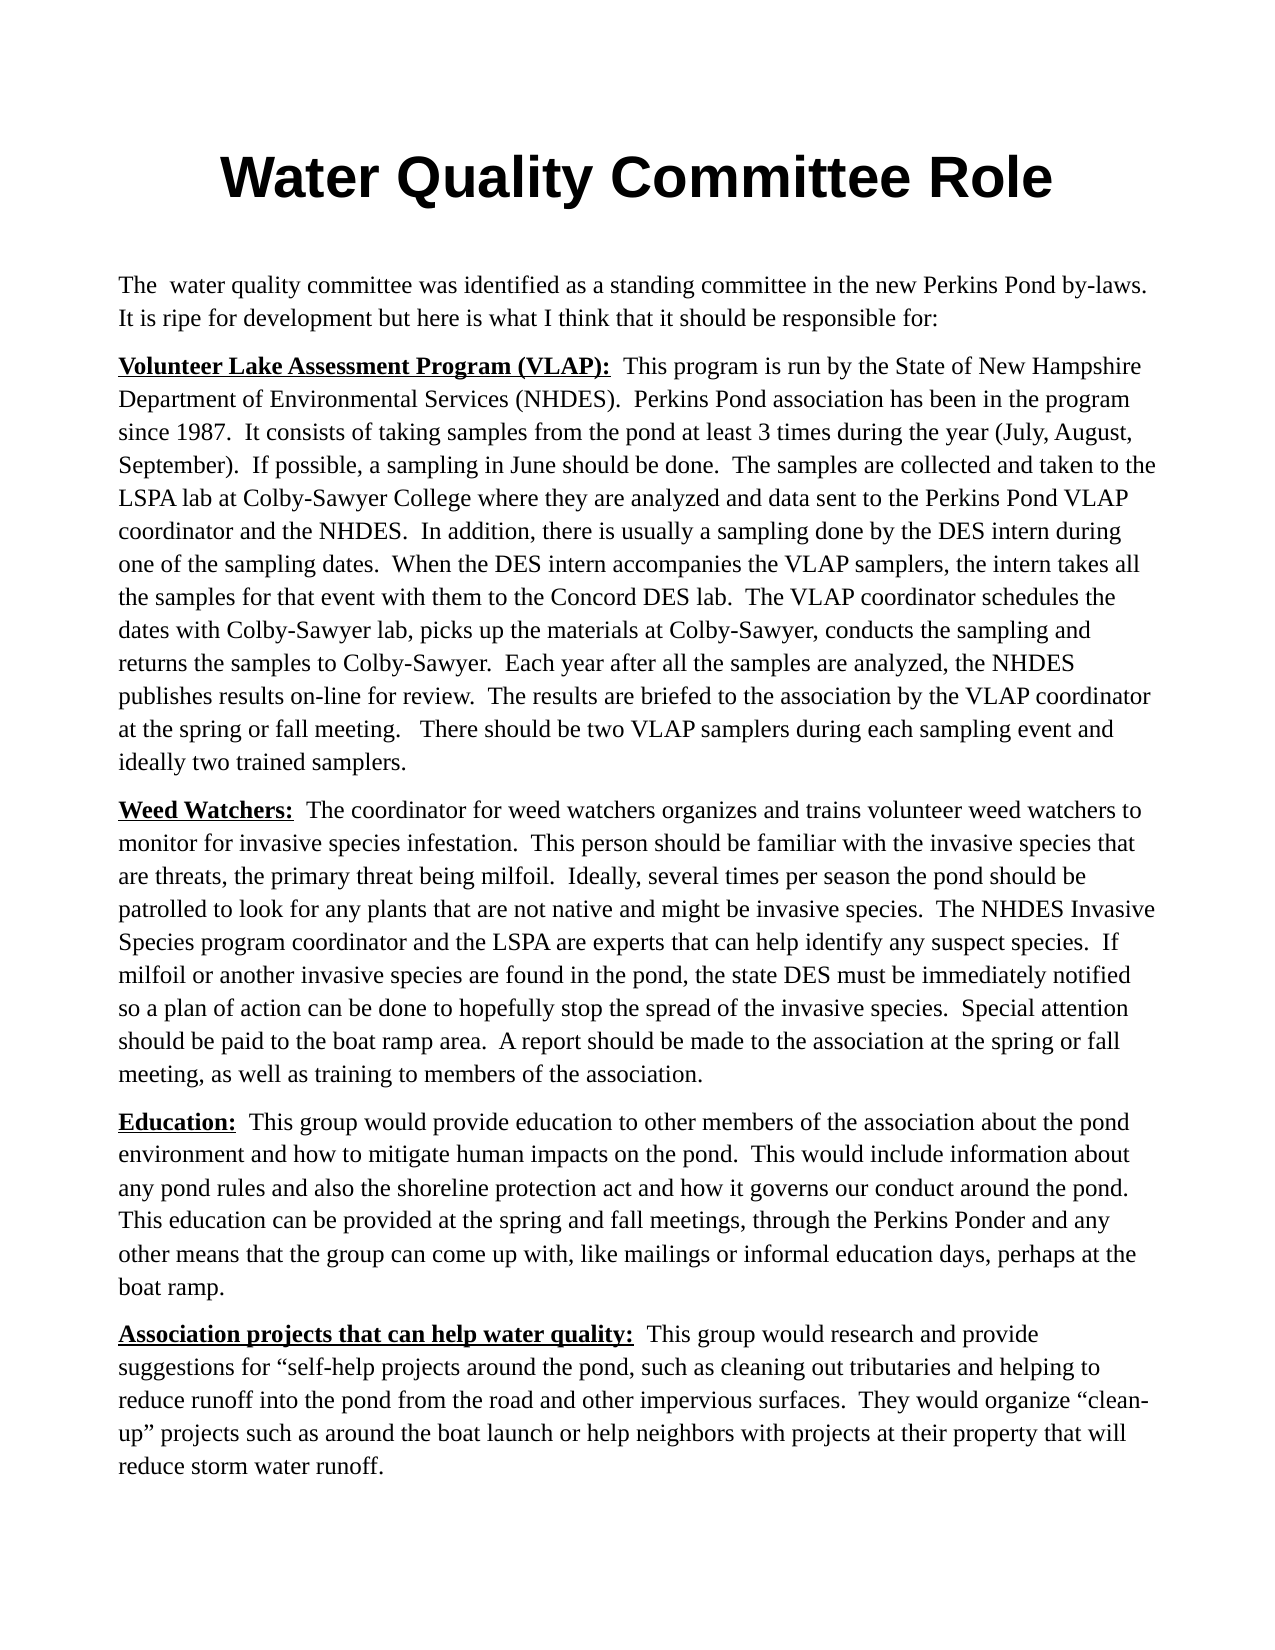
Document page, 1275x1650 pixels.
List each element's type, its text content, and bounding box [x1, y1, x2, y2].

text The water quality committee was identified as a standing committee in the new Perkins Pond by-laws. It is ripe for development but here is what I think that it should be responsible for: [118, 270, 1157, 332]
text Education: This group would provide education to other members of the association about the pond environment and how to mitigate human impacts on the pond. This would include information about any pond rules and also the shoreline protection act and how it governs our conduct around the pond. This education can be provided at the spring and fall meetings, through the Perkins Ponder and any other means that the group can come up with, like mailings or informal education days, perhaps at the boat ramp. [118, 1107, 1157, 1300]
text Volunteer Lake Assessment Program (VLAP): This program is run by the State of New Hampshire Department of Environmental Services (NHDES). Perkins Pond association has been in the program since 1987. It consists of taking samples from the pond at least 3 times during the year (July, August, September). If possible, a sampling in June should be done. The samples are collected and taken to the LSPA lab at Colby-Sawyer College where they are analyzed and data sent to the Perkins Pond VLAP coordinator and the NHDES. In addition, there is usually a sampling done by the DES intern during one of the sampling dates. When the DES intern accompanies the VLAP samplers, the intern takes all the samples for that event with them to the Concord DES lab. The VLAP coordinator schedules the dates with Colby-Sawyer lab, picks up the materials at Colby-Sawyer, conducts the sampling and returns the samples to Colby-Sawyer. Each year after all the samples are analyzed, the NHDES publishes results on-line for review. The results are briefed to the association by the VLAP coordinator at the spring or fall meeting. There should be two VLAP samplers during each sampling event and ideally two trained samplers. [118, 351, 1157, 776]
title Water Quality Committee Role [118, 143, 1157, 210]
text Association projects that can help water quality: This group would research and provide suggestions for “self-help projects around the pond, such as cleaning out tributaries and helping to reduce runoff into the pond from the road and other impervious surfaces. They would organize “clean-up” projects such as around the boat launch or help neighbors with projects at their property that will reduce storm water runoff. [118, 1319, 1157, 1480]
text Weed Watchers: The coordinator for weed watchers organizes and trains volunteer weed watchers to monitor for invasive species infestation. This person should be familiar with the invasive species that are threats, the primary threat being milfoil. Ideally, several times per season the pond should be patrolled to look for any plants that are not native and might be invasive species. The NHDES Invasive Species program coordinator and the LSPA are experts that can help identify any suspect species. If milfoil or another invasive species are found in the pond, the state DES must be immediately notified so a plan of action can be done to hopefully stop the spread of the invasive species. Special attention should be paid to the boat ramp area. A report should be made to the association at the spring or fall meeting, as well as training to members of the association. [118, 795, 1157, 1088]
